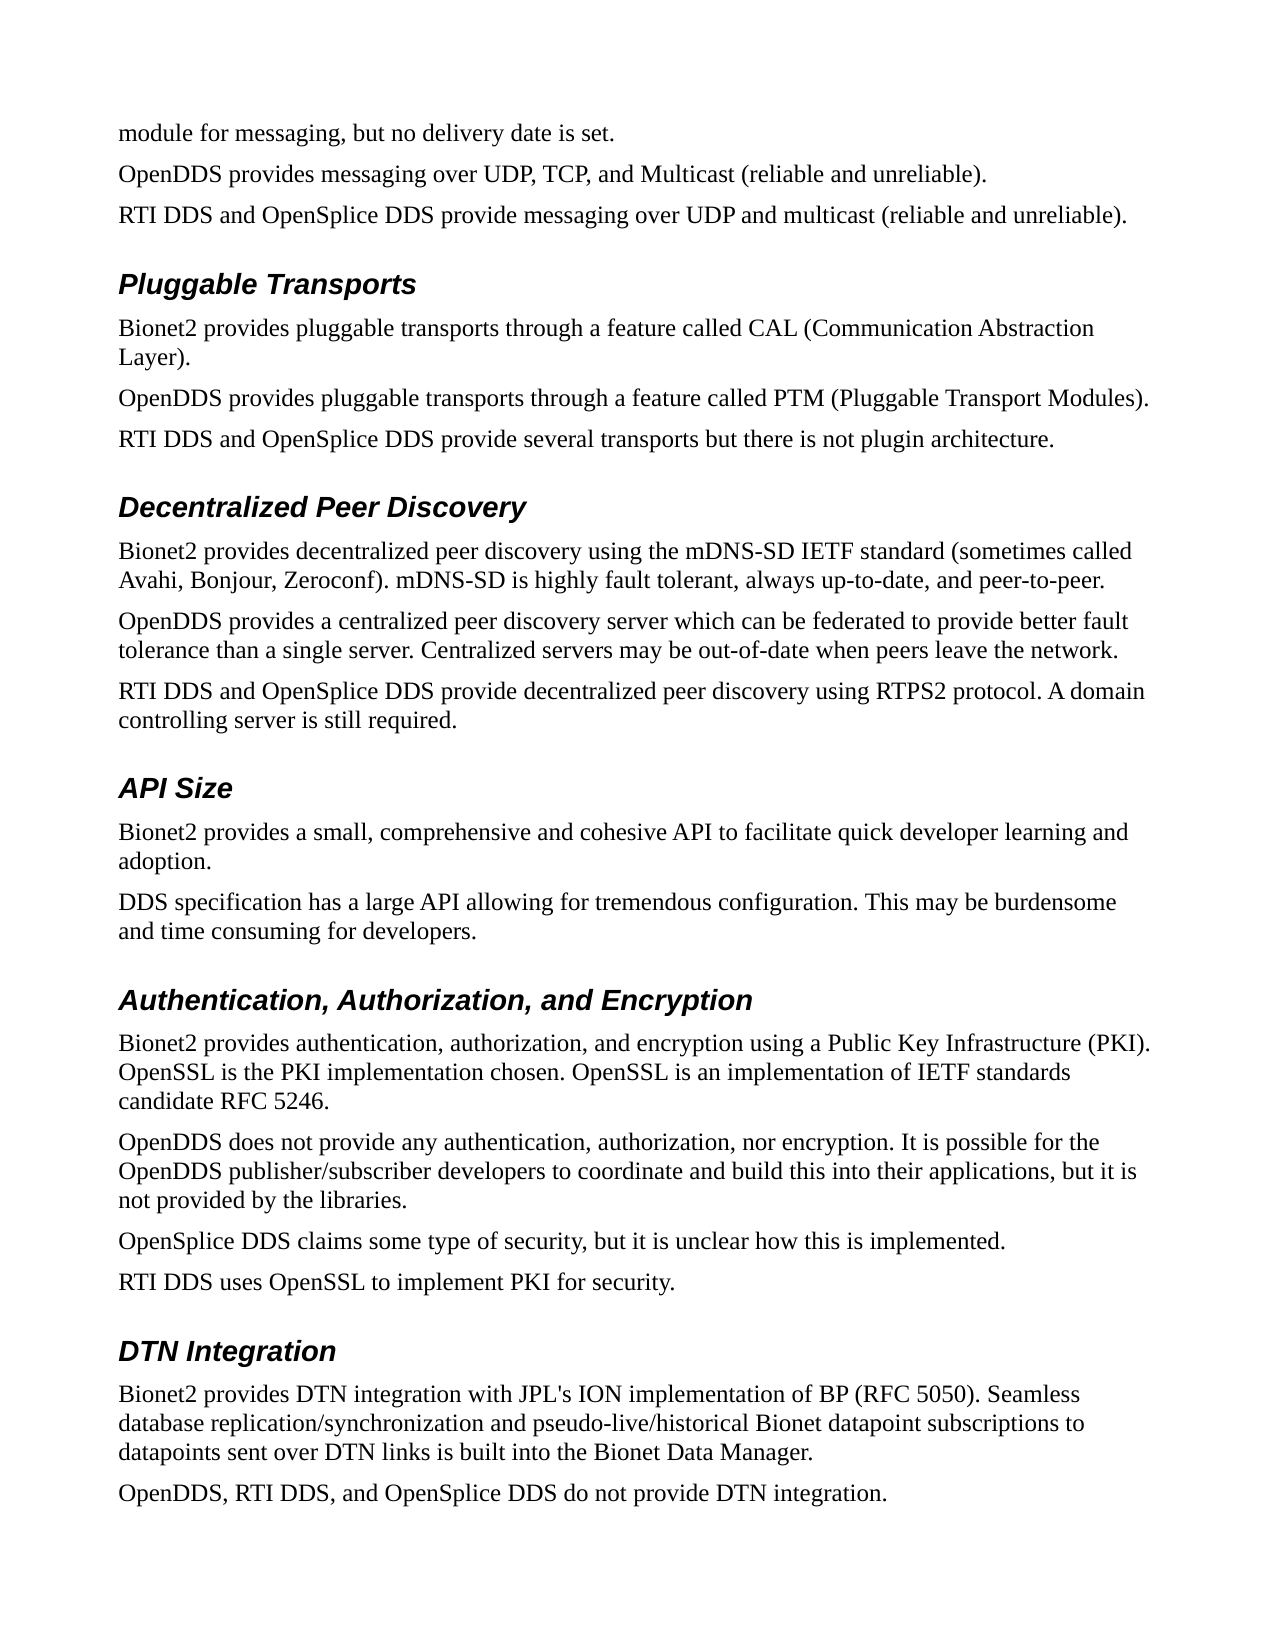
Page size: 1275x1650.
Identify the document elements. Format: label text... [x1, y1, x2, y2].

text OpenDDS does not provide any authentication, authorization, nor encryption. It is possible for the OpenDDS publisher/subscriber developers to coordinate and build this into their applications, but it is not provided by the libraries. [118, 1127, 1157, 1213]
text OpenDDS provides a centralized peer discovery server which can be federated to provide better fault tolerance than a single server. Centralized servers may be out-of-date when peers leave the network. [118, 606, 1157, 664]
text RTI DDS and OpenSplice DDS provide several transports but there is not plugin architecture. [118, 424, 1157, 453]
subtitle Pluggable Transports [118, 267, 1157, 300]
subtitle API Size [118, 771, 1157, 805]
text RTI DDS and OpenSplice DDS provide decentralized peer discovery using RTPS2 protocol. A domain controlling server is still required. [118, 676, 1157, 734]
text OpenDDS, RTI DDS, and OpenSplice DDS do not provide DTN integration. [118, 1478, 1157, 1507]
subtitle DTN Integration [118, 1333, 1157, 1367]
text module for messaging, but no delivery date is set. [118, 118, 1157, 147]
text OpenDDS provides pluggable transports through a feature called PTM (Pluggable Transport Modules). [118, 383, 1157, 412]
text Bionet2 provides DTN integration with JPL's ION implementation of BP (RFC 5050). Seamless database replication/synchronization and pseudo-live/historical Bionet datapoint subscriptions to datapoints sent over DTN links is built into the Bionet Data Manager. [118, 1379, 1157, 1466]
text OpenSplice DDS claims some type of security, but it is unclear how this is implemented. [118, 1226, 1157, 1255]
text Bionet2 provides decentralized peer discovery using the mDNS-SD IETF standard (sometimes called Avahi, Bonjour, Zeroconf). mDNS-SD is highly fault tolerant, always up-to-date, and peer-to-peer. [118, 536, 1157, 594]
subtitle Authentication, Authorization, and Encryption [118, 982, 1157, 1016]
text Bionet2 provides authentication, authorization, and encryption using a Public Key Infrastructure (PKI). OpenSSL is the PKI implementation chosen. OpenSSL is an implementation of IETF standards candidate RFC 5246. [118, 1028, 1157, 1115]
text RTI DDS uses OpenSSL to implement PKI for security. [118, 1267, 1157, 1296]
text RTI DDS and OpenSplice DDS provide messaging over UDP and multicast (reliable and unreliable). [118, 201, 1157, 229]
text OpenDDS provides messaging over UDP, TCP, and Multicast (reliable and unreliable). [118, 159, 1157, 188]
subtitle Decentralized Peer Discovery [118, 490, 1157, 524]
text Bionet2 provides pluggable transports through a feature called CAL (Communication Abstraction Layer). [118, 313, 1157, 370]
text Bionet2 provides a small, comprehensive and cohesive API to facilitate quick developer learning and adoption. [118, 817, 1157, 875]
text DDS specification has a large API allowing for tremendous configuration. This may be burdensome and time consuming for developers. [118, 887, 1157, 945]
